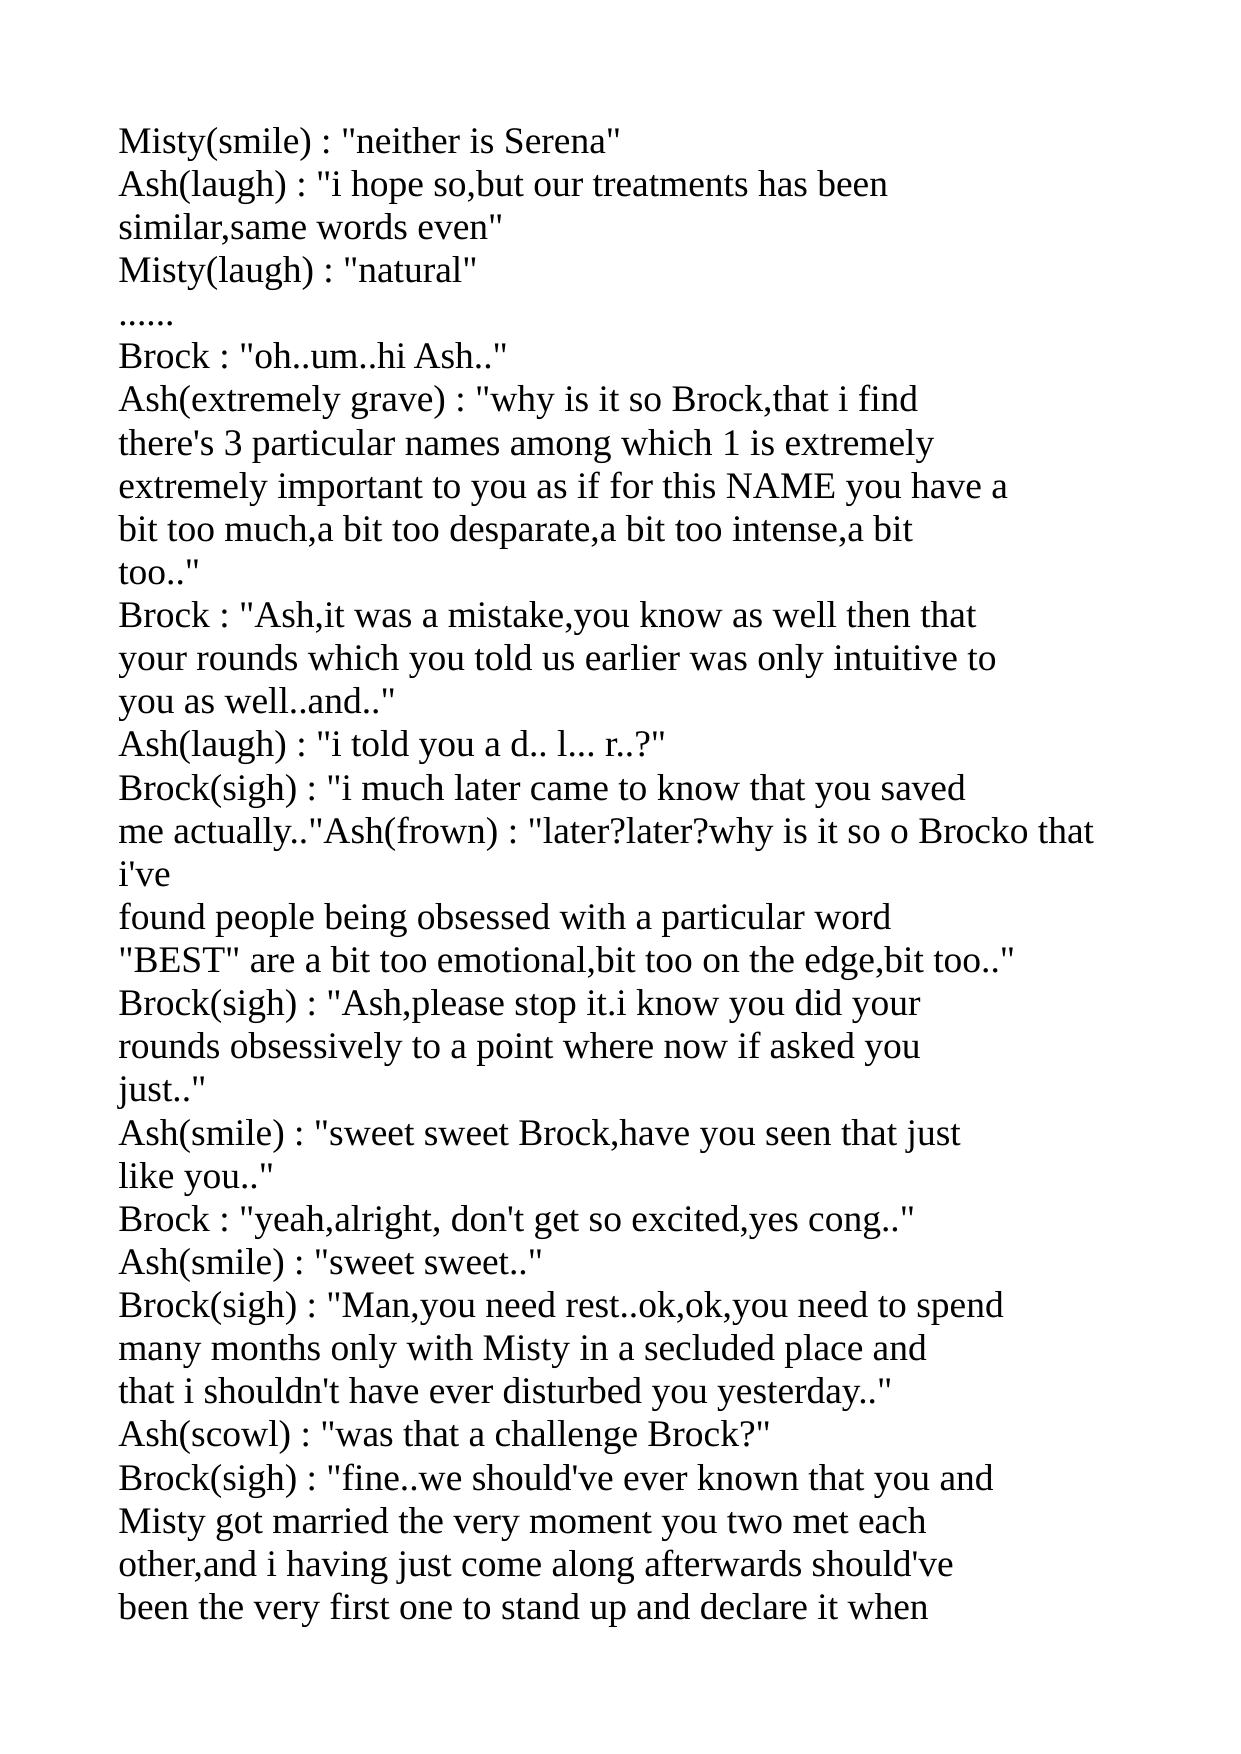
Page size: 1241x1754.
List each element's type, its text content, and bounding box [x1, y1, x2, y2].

text Ash(smile) : "sweet sweet.." [118, 1239, 1122, 1282]
text there's 3 particular names among which 1 is extremely [118, 420, 1122, 463]
text too.." [118, 549, 1122, 592]
text like you.." [118, 1153, 1122, 1196]
text Brock(sigh) : "Ash,please stop it.i know you did your [118, 981, 1122, 1024]
text Ash(laugh) : "i told you a d.. l... r..?" [118, 722, 1122, 765]
text other,and i having just come along afterwards should've [118, 1541, 1122, 1584]
text Misty(smile) : "neither is Serena" [118, 118, 1122, 161]
text me actually.."Ash(frown) : "later?later?why is it so o Brocko that i've [118, 808, 1122, 894]
text that i shouldn't have ever disturbed you yesterday.." [118, 1369, 1122, 1412]
text Ash(smile) : "sweet sweet Brock,have you seen that just [118, 1110, 1122, 1153]
text Brock(sigh) : "Man,you need rest..ok,ok,you need to spend [118, 1282, 1122, 1326]
text Brock(sigh) : "i much later came to know that you saved [118, 765, 1122, 808]
text extremely important to you as if for this NAME you have a [118, 463, 1122, 506]
text Misty(laugh) : "natural" [118, 247, 1122, 291]
text "BEST" are a bit too emotional,bit too on the edge,bit too.." [118, 937, 1122, 981]
text Misty got married the very moment you two met each [118, 1498, 1122, 1541]
text Ash(scowl) : "was that a challenge Brock?" [118, 1412, 1122, 1455]
text Brock(sigh) : "fine..we should've ever known that you and [118, 1455, 1122, 1498]
text Brock : "oh..um..hi Ash.." [118, 334, 1122, 377]
text many months only with Misty in a secluded place and [118, 1326, 1122, 1369]
text rounds obsessively to a point where now if asked you [118, 1024, 1122, 1067]
text found people being obsessed with a particular word [118, 894, 1122, 937]
text Brock : "yeah,alright, don't get so excited,yes cong.." [118, 1196, 1122, 1239]
text you as well..and.." [118, 679, 1122, 722]
text just.." [118, 1067, 1122, 1110]
text Brock : "Ash,it was a mistake,you know as well then that [118, 592, 1122, 636]
text bit too much,a bit too desparate,a bit too intense,a bit [118, 506, 1122, 549]
text been the very first one to stand up and declare it when [118, 1584, 1122, 1627]
text ...... [118, 291, 1122, 334]
text Ash(laugh) : "i hope so,but our treatments has been [118, 161, 1122, 204]
text similar,same words even" [118, 204, 1122, 247]
text Ash(extremely grave) : "why is it so Brock,that i find [118, 377, 1122, 420]
text your rounds which you told us earlier was only intuitive to [118, 636, 1122, 679]
